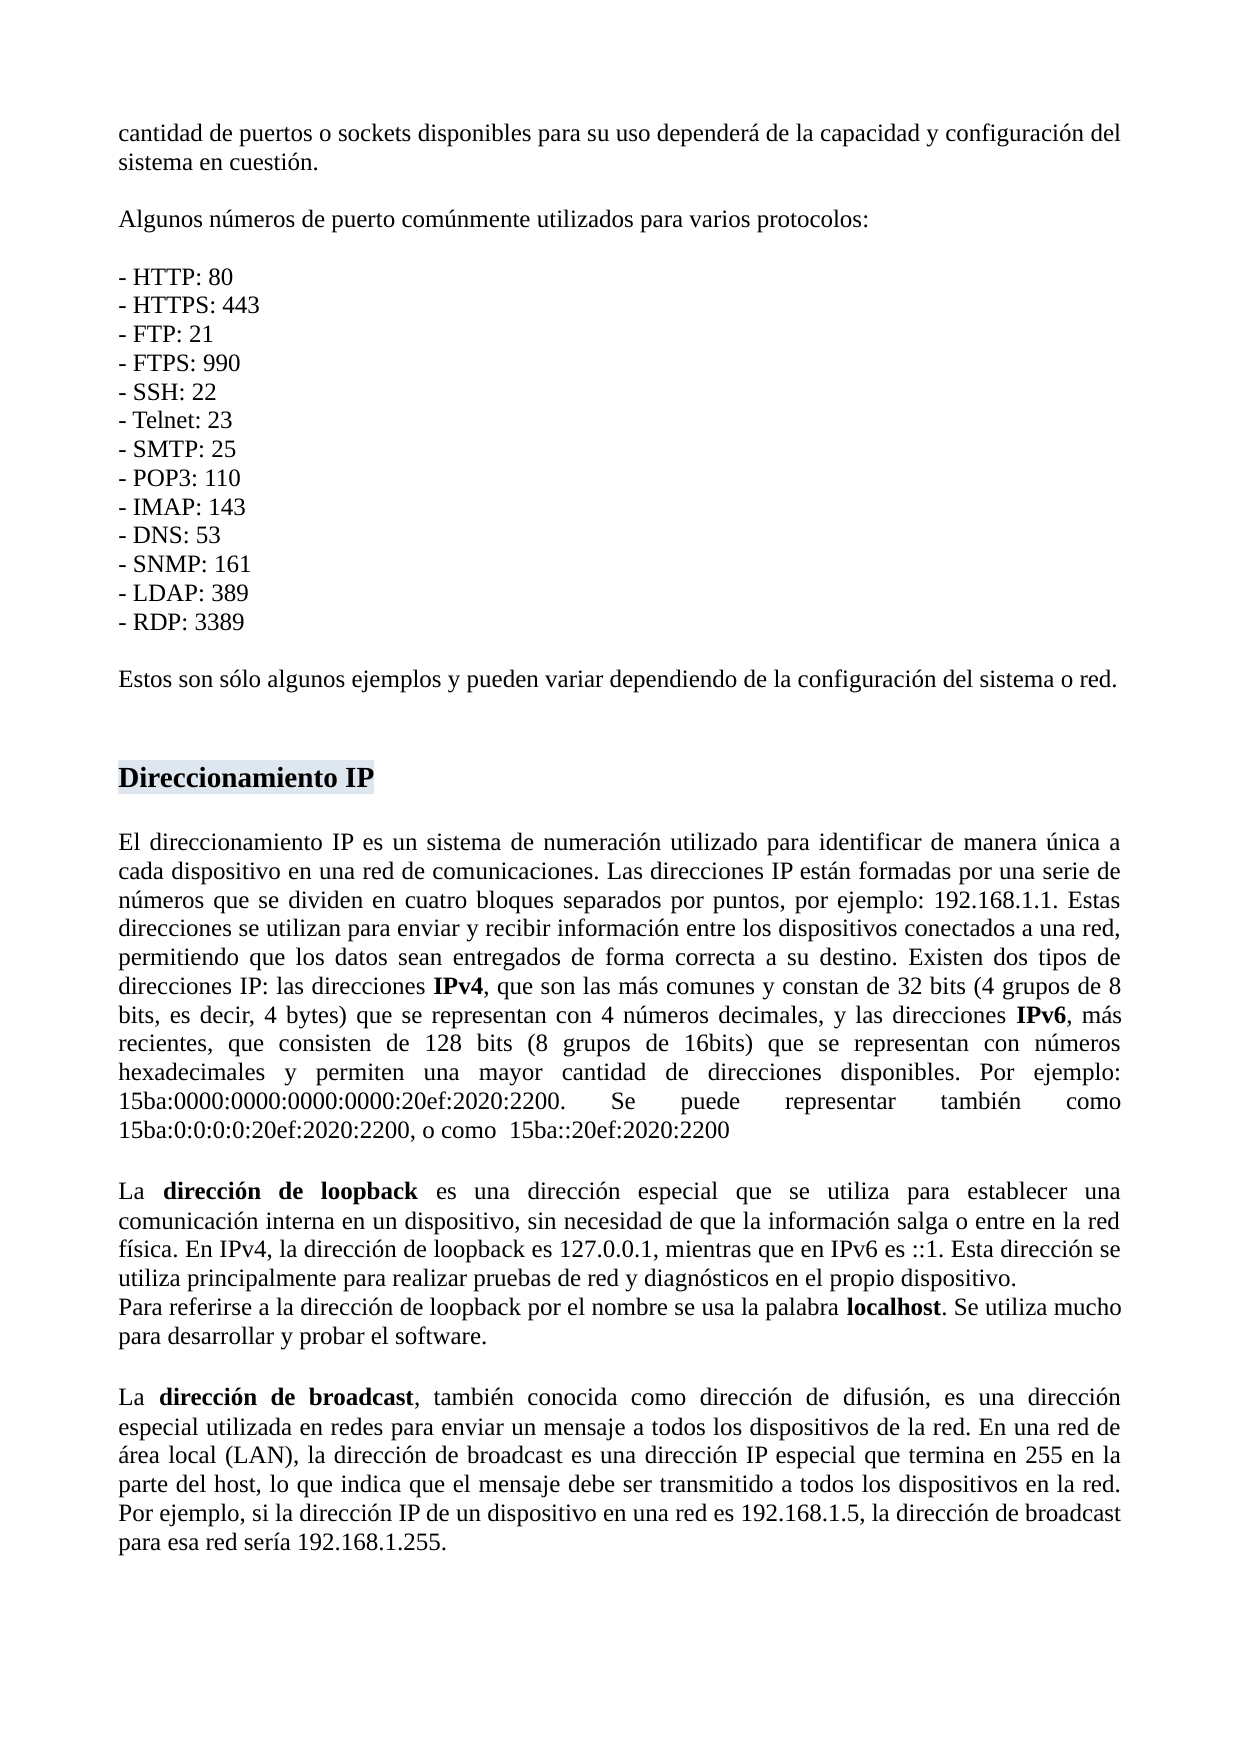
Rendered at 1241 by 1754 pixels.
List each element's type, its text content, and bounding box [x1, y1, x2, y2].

text Algunos números de puerto comúnmente utilizados para varios protocolos: [118, 204, 1122, 233]
text - Telnet: 23 [118, 406, 1122, 434]
text - SSH: 22 [118, 377, 1122, 406]
text La dirección de loopback es una dirección especial que se utiliza para establecer una comunicación interna en un dispositivo, sin necesidad de que la información salga o entre en la red física. En IPv4, la dirección de loopback es 127.0.0.1, mientras que en IPv6 es ::1. Esta dirección se utiliza principalmente para realizar pruebas de red y diagnósticos en el propio dispositivo. [118, 1172, 1122, 1292]
text - LDAP: 389 [118, 578, 1122, 607]
text - SNMP: 161 [118, 549, 1122, 578]
text - FTP: 21 [118, 319, 1122, 348]
text - POP3: 110 [118, 463, 1122, 492]
text - SMTP: 25 [118, 434, 1122, 463]
text - HTTP: 80 [118, 262, 1122, 291]
text - HTTPS: 443 [118, 291, 1122, 319]
text El direccionamiento IP es un sistema de numeración utilizado para identificar de manera única a cada dispositivo en una red de comunicaciones. Las direcciones IP están formadas por una serie de números que se dividen en cuatro bloques separados por puntos, por ejemplo: 192.168.1.1. Estas direcciones se utilizan para enviar y recibir información entre los dispositivos conectados a una red, permitiendo que los datos sean entregados de forma correcta a su destino. Existen dos tipos de direcciones IP: las direcciones IPv4, que son las más comunes y constan de 32 bits (4 grupos de 8 bits, es decir, 4 bytes) que se representan con 4 números decimales, y las direcciones IPv6, más recientes, que consisten de 128 bits (8 grupos de 16bits) que se representan con números hexadecimales y permiten una mayor cantidad de direcciones disponibles. Por ejemplo: 15ba:0000:0000:0000:0000:20ef:2020:2200. Se puede representar también como 15ba:0:0:0:0:20ef:2020:2200, o como 15ba::20ef:2020:2200 [118, 827, 1122, 1143]
text cantidad de puertos o sockets disponibles para su uso dependerá de la capacidad y configuración del sistema en cuestión. [118, 118, 1122, 176]
text Direccionamiento IP [118, 760, 1122, 794]
text - DNS: 53 [118, 521, 1122, 549]
text - FTPS: 990 [118, 348, 1122, 377]
text - IMAP: 143 [118, 492, 1122, 521]
text Estos son sólo algunos ejemplos y pueden variar dependiendo de la configuración del sistema o red. [118, 664, 1122, 693]
text La dirección de broadcast, también conocida como dirección de difusión, es una dirección especial utilizada en redes para enviar un mensaje a todos los dispositivos de la red. En una red de área local (LAN), la dirección de broadcast es una dirección IP especial que termina en 255 en la parte del host, lo que indica que el mensaje debe ser transmitido a todos los dispositivos en la red. Por ejemplo, si la dirección IP de un dispositivo en una red es 192.168.1.5, la dirección de broadcast para esa red sería 192.168.1.255. [118, 1378, 1122, 1556]
text Para referirse a la dirección de loopback por el nombre se usa la palabra localhost. Se utiliza mucho para desarrollar y probar el software. [118, 1292, 1122, 1349]
text - RDP: 3389 [118, 607, 1122, 636]
